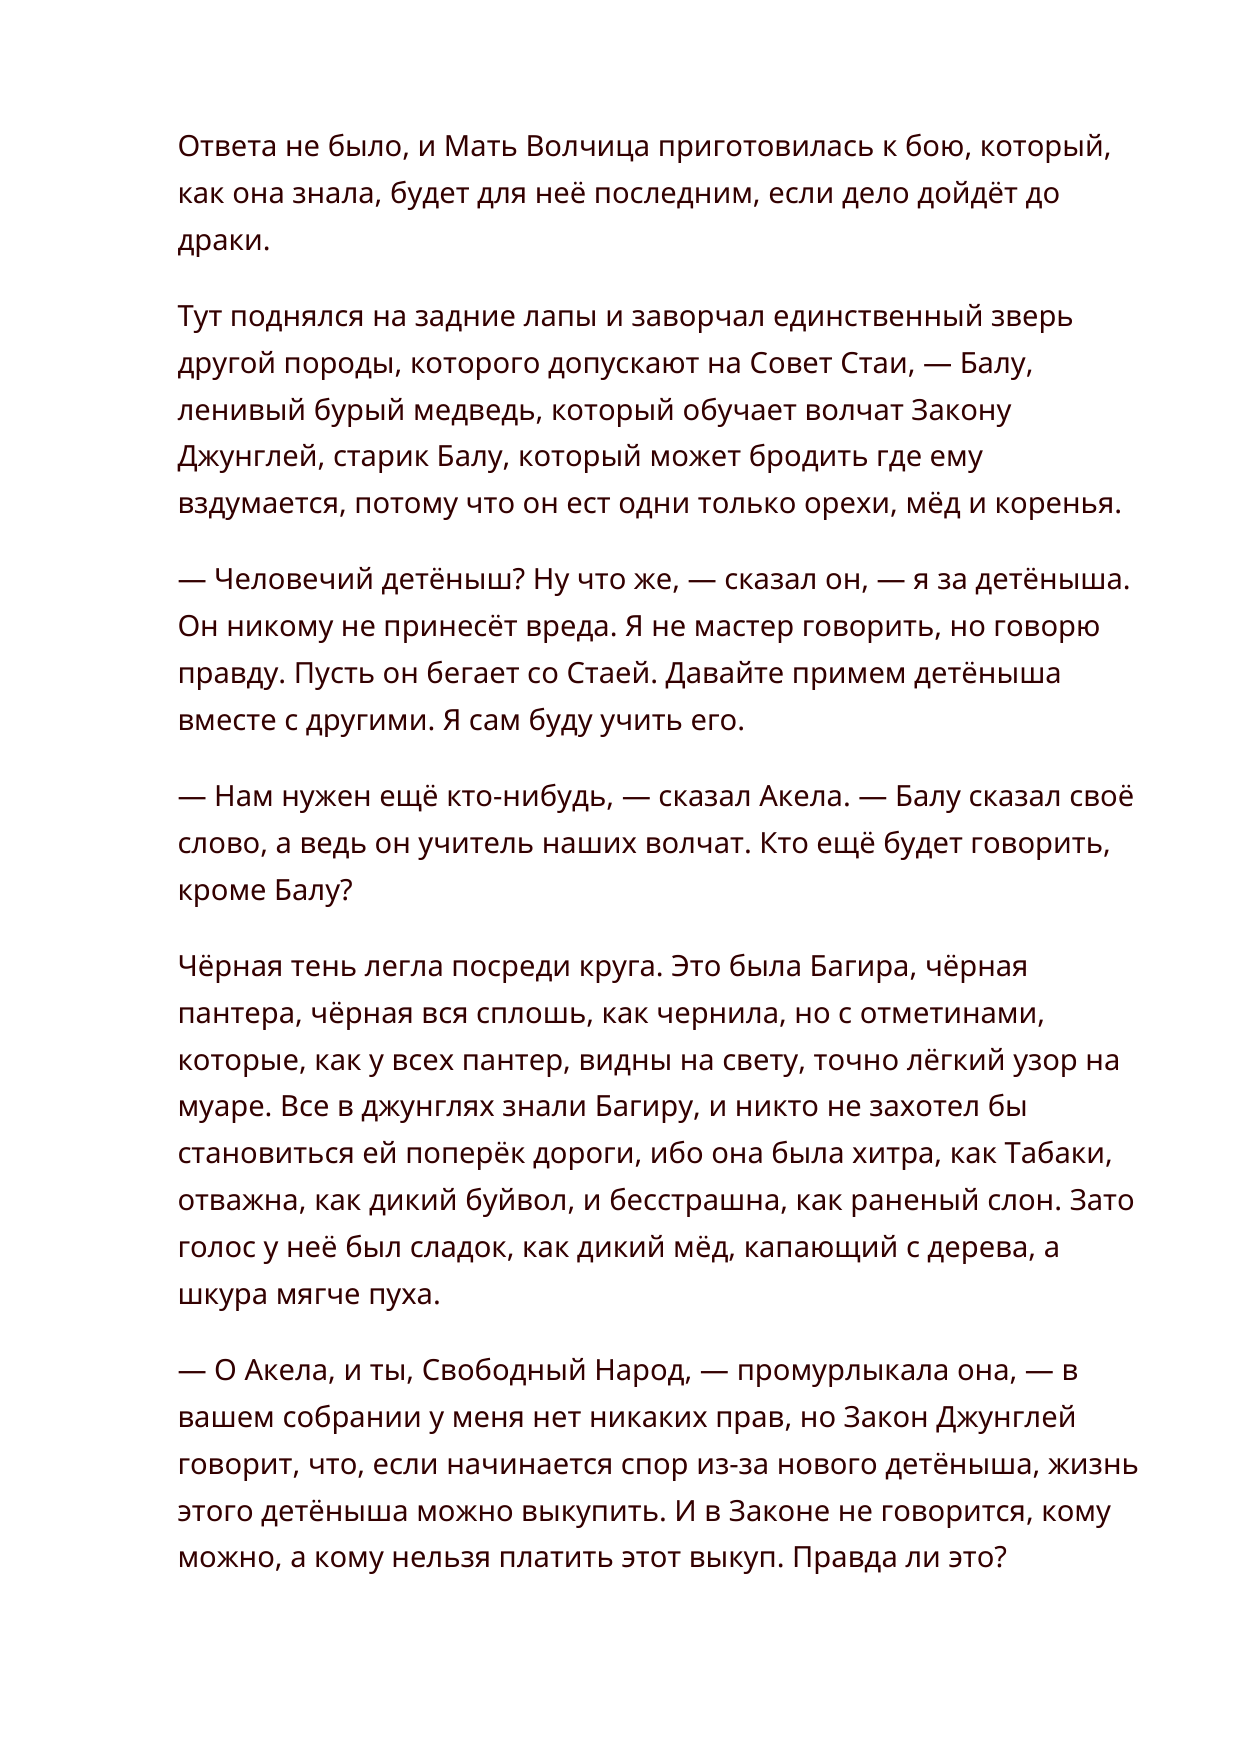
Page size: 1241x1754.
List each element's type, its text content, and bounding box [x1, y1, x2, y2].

text Тут поднялся на задние лапы и заворчал единственный зверь другой породы, которого допускают на Совет Стаи, — Балу, ленивый бурый медведь, который обучает волчат Закону Джунглей, старик Балу, который может бродить где ему вздумается, потому что он ест одни только орехи, мёд и коренья. [177, 288, 1152, 522]
text — О Акела, и ты, Свободный Народ, — промурлыкала она, — в вашем собрании у меня нет никаких прав, но Закон Джунглей говорит, что, если начинается спор из-за нового детёныша, жизнь этого детёныша можно выкупить. И в Законе не говорится, кому можно, а кому нельзя платить этот выкуп. Правда ли это? [177, 1342, 1152, 1576]
text — Человечий детёныш? Ну что же, — сказал он, — я за детёныша. Он никому не принесёт вреда. Я не мастер говорить, но говорю правду. Пусть он бегает со Стаей. Давайте примем детёныша вместе с другими. Я сам буду учить его. [177, 551, 1152, 739]
text Ответа не было, и Мать Волчица приготовилась к бою, который, как она знала, будет для неё последним, если дело дойдёт до драки. [177, 118, 1152, 259]
text — Нам нужен ещё кто-нибудь, — сказал Акела. — Балу сказал своё слово, а ведь он учитель наших волчат. Кто ещё будет говорить, кроме Балу? [177, 768, 1152, 909]
text Чёрная тень легла посреди круга. Это была Багира, чёрная пантера, чёрная вся сплошь, как чернила, но с отметинами, которые, как у всех пантер, видны на свету, точно лёгкий узор на муаре. Все в джунглях знали Багиру, и никто не захотел бы становиться ей поперёк дороги, ибо она была хитра, как Табаки, отважна, как дикий буйвол, и бесстрашна, как раненый слон. Зато голос у неё был сладок, как дикий мёд, капающий с дерева, а шкура мягче пуха. [177, 938, 1152, 1313]
